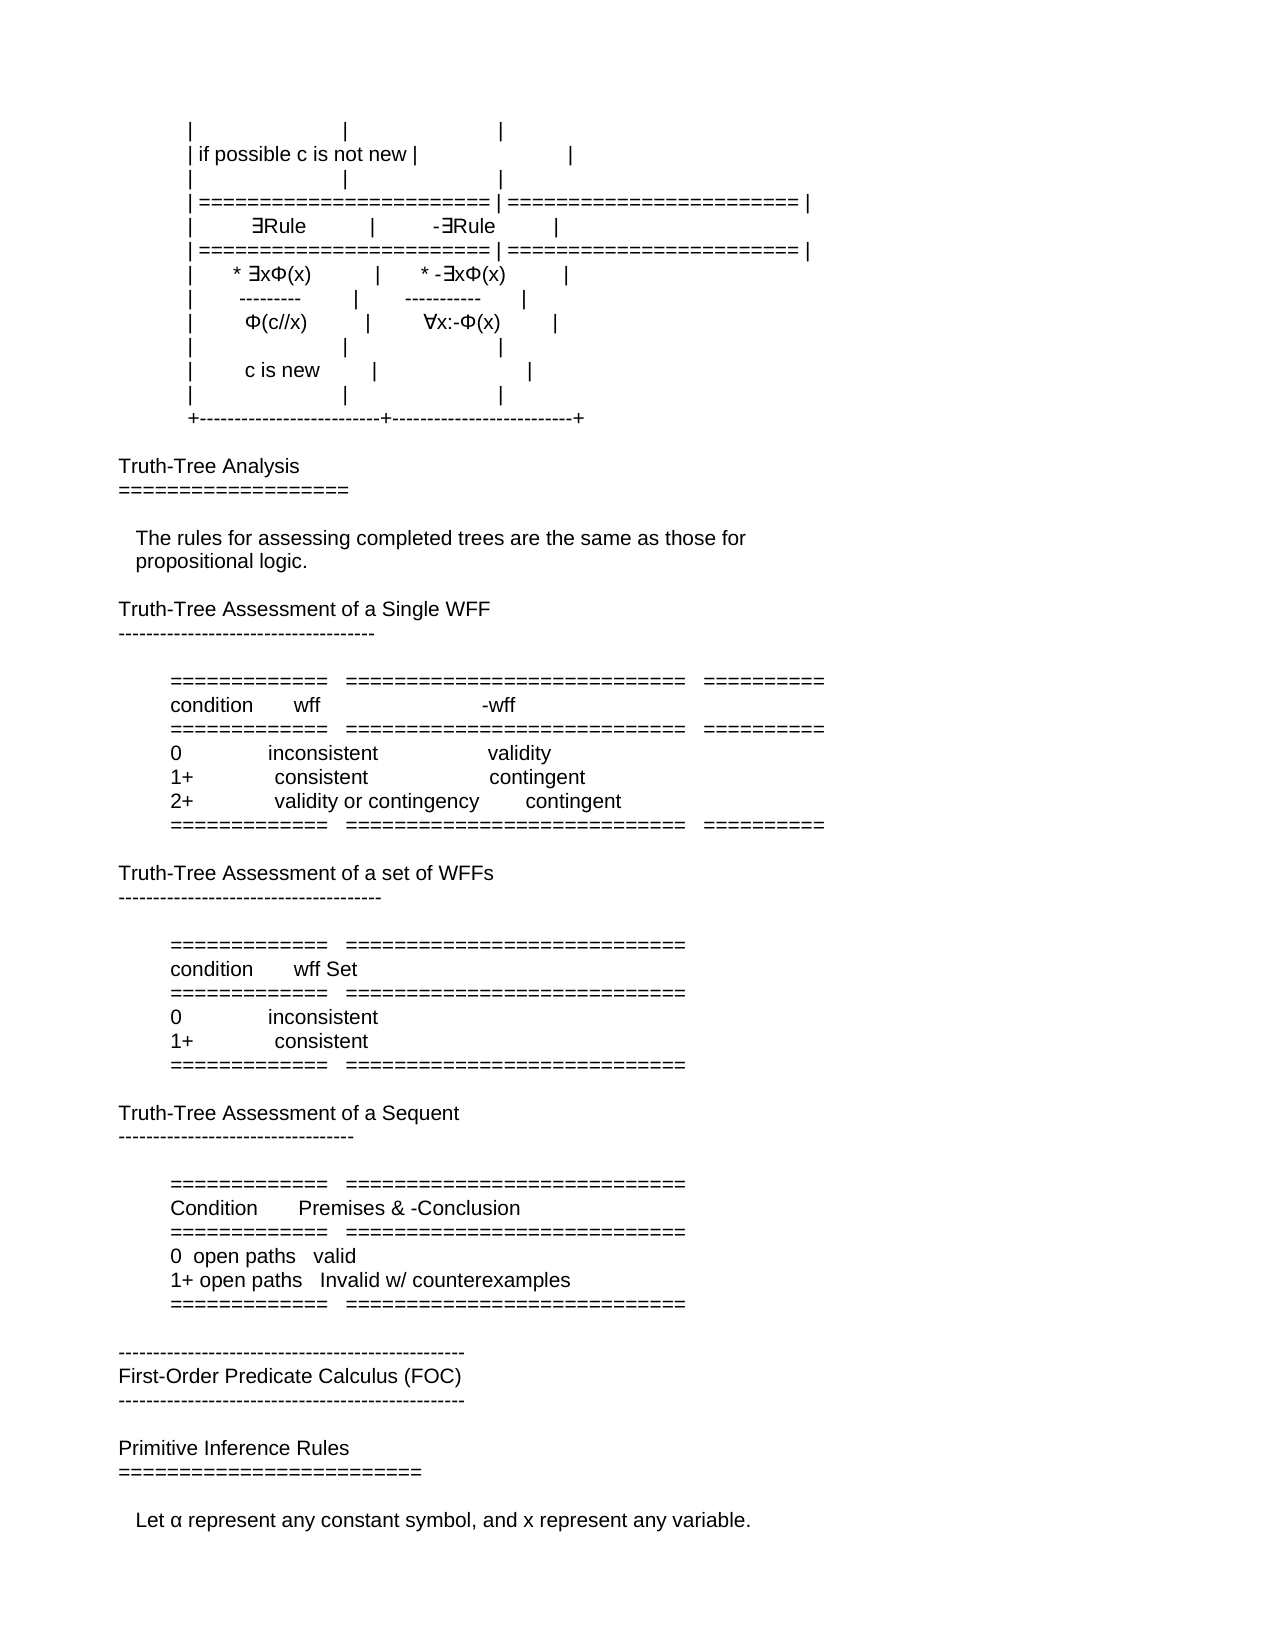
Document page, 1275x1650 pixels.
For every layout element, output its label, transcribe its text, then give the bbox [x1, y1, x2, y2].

text ============= ============================ [118, 1220, 1157, 1244]
text Truth-Tree Assessment of a set of WFFs [118, 861, 1157, 885]
text condition wff Set [118, 957, 1157, 981]
text ============= ============================ ========== [118, 717, 1157, 741]
text | | | [118, 118, 1157, 142]
text condition wff -wff [118, 693, 1157, 717]
text ---------------------------------- [118, 1124, 1157, 1148]
text Primitive Inference Rules [118, 1436, 1157, 1460]
text ============= ============================ ========== [118, 813, 1157, 837]
text ============= ============================ [118, 1172, 1157, 1196]
text 0 inconsistent validity [118, 741, 1157, 765]
text ========================= [118, 1460, 1157, 1484]
text | | | [118, 166, 1157, 190]
text | c is new | | [118, 358, 1157, 382]
text 1+ consistent [118, 1028, 1157, 1052]
text Truth-Tree Analysis [118, 453, 1157, 477]
text 2+ validity or contingency contingent [118, 789, 1157, 813]
text -------------------------------------- [118, 885, 1157, 909]
text ------------------------------------- [118, 621, 1157, 645]
text 0 inconsistent [118, 1004, 1157, 1028]
text 0 open paths valid [118, 1244, 1157, 1268]
text | if possible c is not new | | [118, 142, 1157, 166]
text ============= ============================ [118, 1052, 1157, 1076]
text +--------------------------+--------------------------+ [118, 406, 1157, 429]
text ============= ============================ ========== [118, 669, 1157, 693]
text ============= ============================ [118, 933, 1157, 957]
text Let α represent any constant symbol, and x represent any variable. [118, 1508, 1157, 1532]
text ============= ============================ [118, 981, 1157, 1004]
text ============= ============================ [118, 1292, 1157, 1316]
text | | | [118, 382, 1157, 406]
text | Φ(c//x) | ∀x:-Φ(x) | [118, 310, 1157, 334]
text | * ∃xΦ(x) | * -∃xΦ(x) | [118, 262, 1157, 286]
text | ======================== | ======================== | [118, 190, 1157, 214]
text First-Order Predicate Calculus (FOC) [118, 1364, 1157, 1388]
text -------------------------------------------------- [118, 1340, 1157, 1364]
text propositional logic. [118, 549, 1157, 573]
text | | | [118, 334, 1157, 358]
text -------------------------------------------------- [118, 1388, 1157, 1412]
text Condition Premises & -Conclusion [118, 1196, 1157, 1220]
text Truth-Tree Assessment of a Single WFF [118, 597, 1157, 621]
text The rules for assessing completed trees are the same as those for [118, 525, 1157, 549]
text Truth-Tree Assessment of a Sequent [118, 1100, 1157, 1124]
text =================== [118, 477, 1157, 501]
text | ======================== | ======================== | [118, 238, 1157, 262]
text 1+ consistent contingent [118, 765, 1157, 789]
text | ∃Rule | -∃Rule | [118, 214, 1157, 238]
text | --------- | ----------- | [118, 286, 1157, 310]
text 1+ open paths Invalid w/ counterexamples [118, 1268, 1157, 1292]
